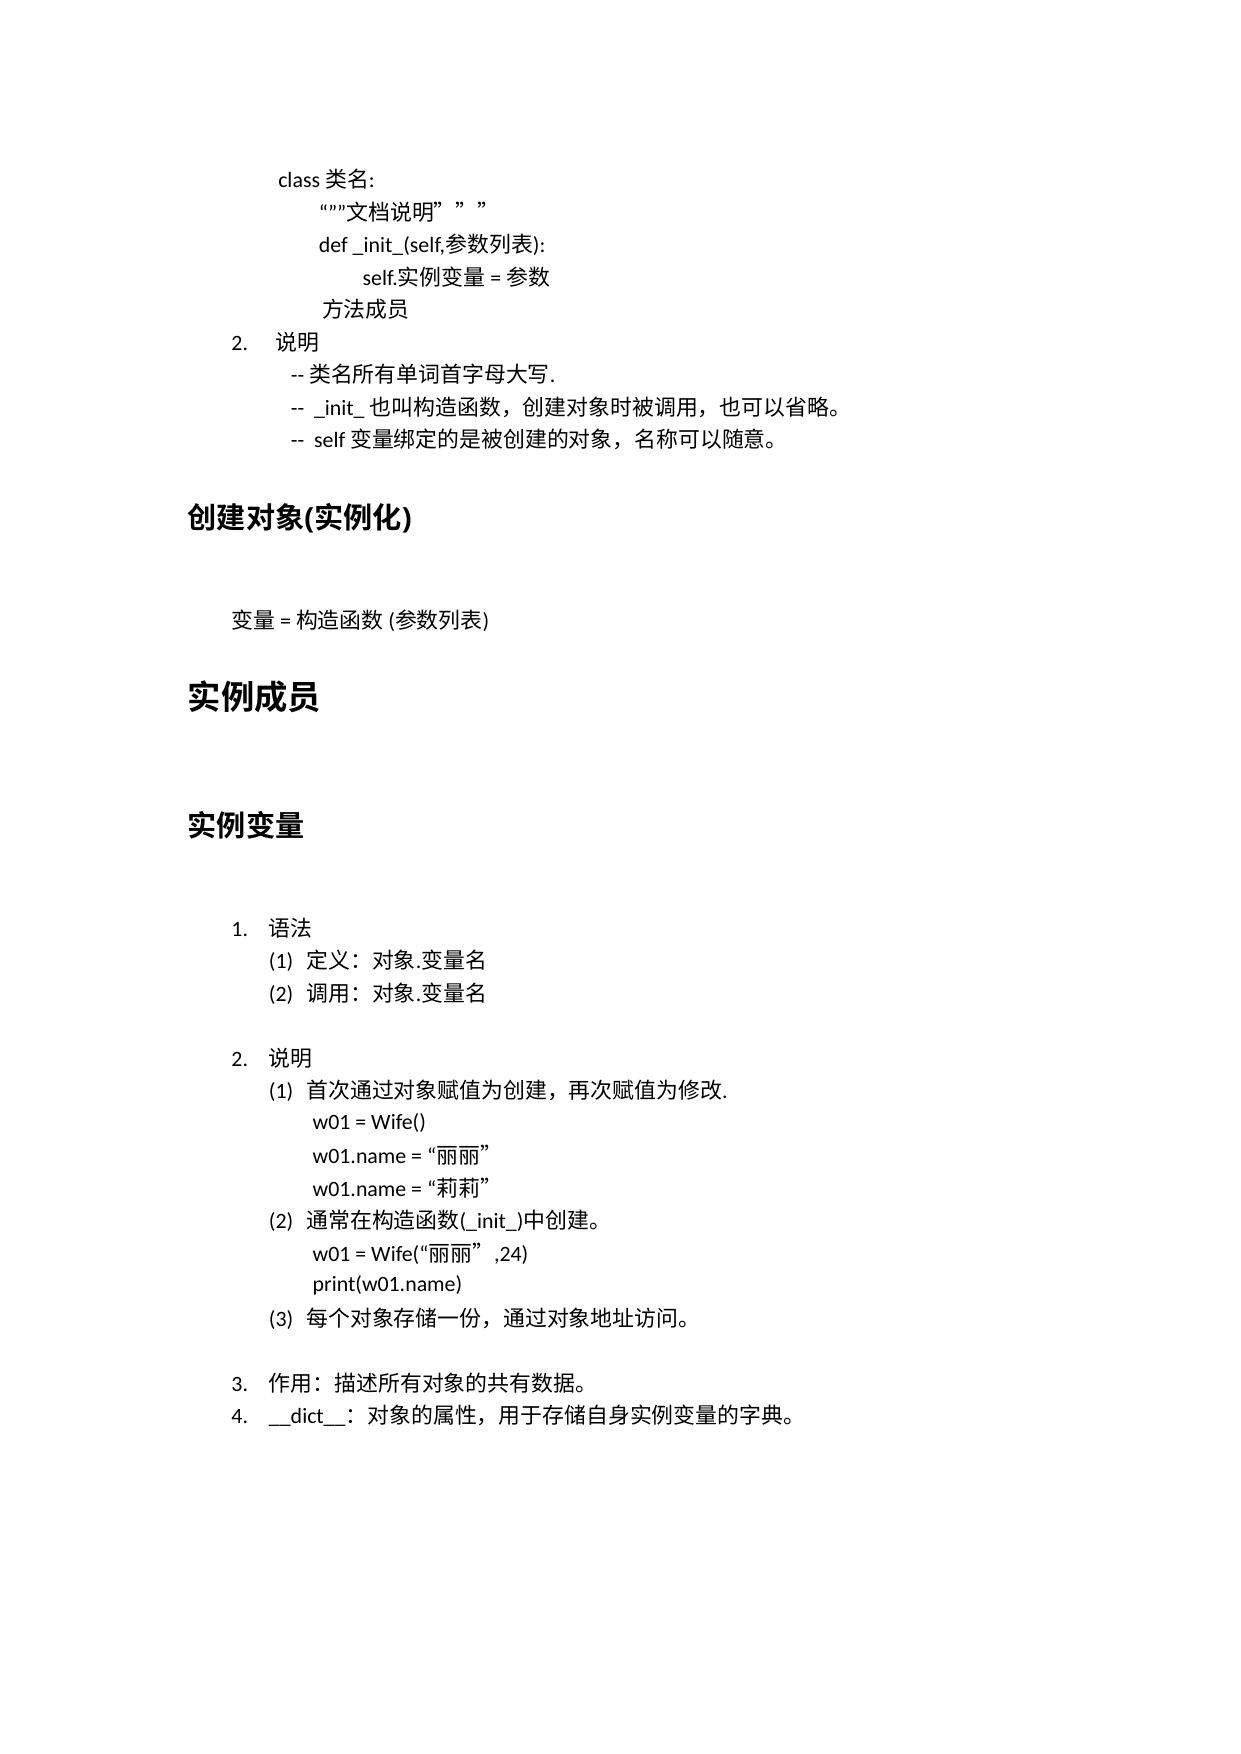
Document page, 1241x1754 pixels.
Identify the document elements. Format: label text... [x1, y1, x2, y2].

list 说明 [231, 1040, 1053, 1073]
list print(w01.name) [312, 1268, 1053, 1300]
list w01 = Wife() [312, 1105, 1053, 1138]
list w01.name = “莉莉” [312, 1170, 1053, 1203]
list 语法 [231, 910, 1053, 943]
text 方法成员 [300, 292, 1053, 324]
list 通常在构造函数(_init_)中创建。 [269, 1203, 1053, 1235]
list 调用：对象.变量名 [269, 975, 1053, 1008]
text self.实例变量 = 参数 [300, 259, 1053, 292]
list 作用：描述所有对象的共有数据。 [231, 1365, 1053, 1398]
text class 类名: [278, 162, 1053, 194]
list -- self 变量绑定的是被创建的对象，名称可以随意。 [269, 422, 1053, 454]
list 每个对象存储一份，通过对象地址访问。 [269, 1300, 1053, 1333]
subtitle 实例变量 [187, 791, 1053, 856]
subtitle 创建对象(实例化) [187, 484, 1053, 549]
list w01.name = “丽丽” [312, 1138, 1053, 1170]
text 变量 = 构造函数 (参数列表) [187, 602, 1053, 635]
list -- _init_ 也叫构造函数，创建对象时被调用，也可以省略。 [269, 389, 1053, 422]
text def _init_(self,参数列表): [300, 227, 1053, 259]
list 首次通过对象赋值为创建，再次赋值为修改. [269, 1073, 1053, 1105]
list 说明 [231, 324, 1053, 357]
text “””文档说明””” [278, 194, 1053, 227]
list w01 = Wife(“丽丽”,24) [312, 1235, 1053, 1268]
list -- 类名所有单词首字母大写. [269, 357, 1053, 389]
list 定义：对象.变量名 [269, 943, 1053, 975]
list __dict__：对象的属性，用于存储自身实例变量的字典。 [231, 1398, 1053, 1430]
subtitle 实例成员 [187, 662, 1053, 727]
